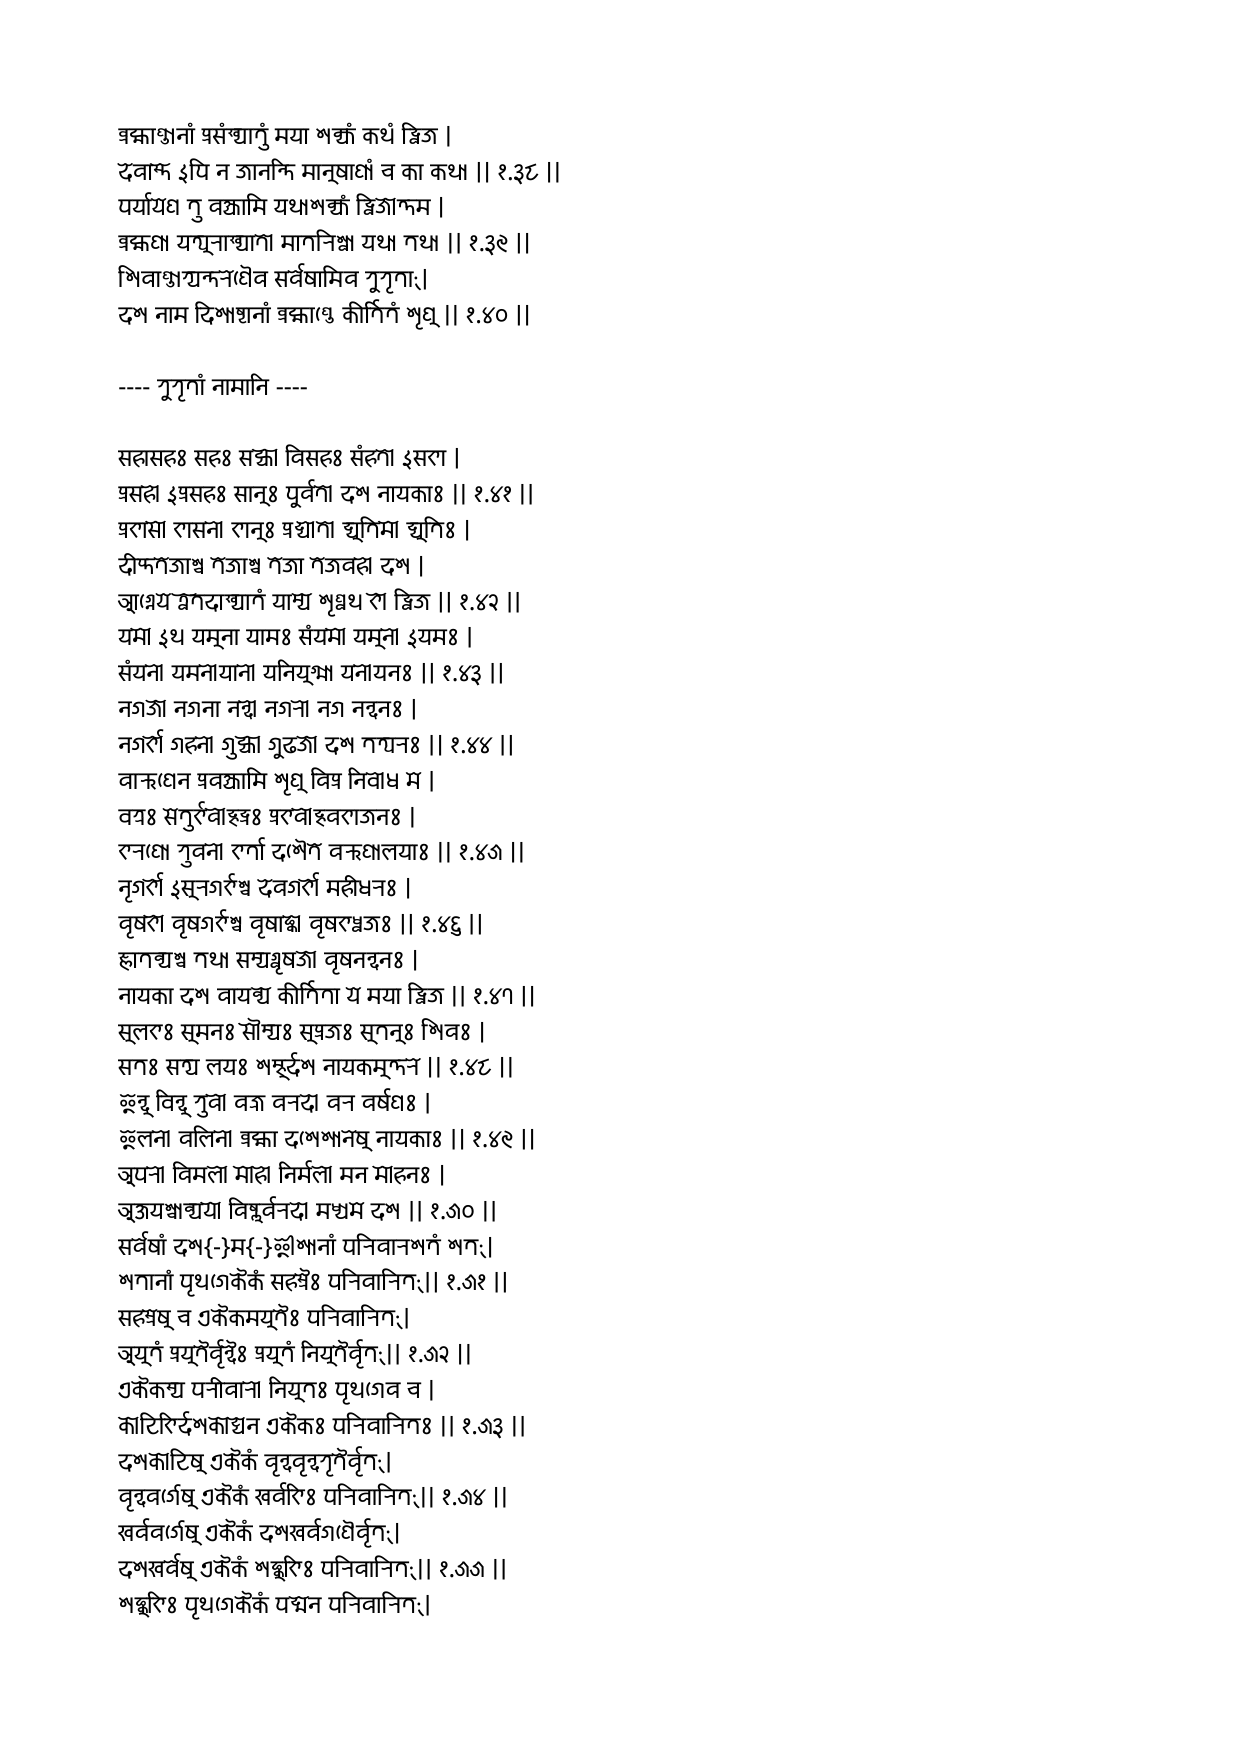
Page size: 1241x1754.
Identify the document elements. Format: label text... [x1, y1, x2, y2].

text 𑐊𑐎𑐿𑐎𑐳𑑂𑐫 𑐥𑐬𑐷𑐰𑐵𑐬𑑀 𑐣𑐶𑐫𑐸𑐟𑑅 𑐥𑐺𑐠𑐐𑐾𑐰 𑐔 𑑋 [118, 1372, 1122, 1408]
text ---- 𑐨𑐹𑐨𑐺𑐟𑐵𑑄 𑐣𑐵𑐩𑐵𑐣𑐶 ---- [118, 369, 1122, 405]
text 𑐂𑐣𑑂𑐡𑐸 𑐧𑐶𑐣𑑂𑐡𑐸 𑐨𑐸𑐰𑑀 𑐰𑐖𑑂𑐬 𑐰𑐬𑐡𑑀 𑐰𑐬 𑐰𑐬𑑂𑐲𑐞𑑅 𑑋 [118, 1086, 1122, 1121]
text 𑐡𑐱𑐏𑐬𑑂𑐰𑐾𑐲𑐸 𑐊𑐎𑐿𑐎𑑄 𑐱𑐒𑑂𑐎𑐸𑐨𑐶𑑅 𑐥𑐬𑐶𑐰𑐵𑐬𑐶𑐟𑑈𑑋𑑋 𑑑.𑑕𑑕 𑑋𑑋 [118, 1551, 1122, 1587]
text 𑐳𑐬𑑂𑐰𑐾𑐲𑐵𑑄 𑐡𑐱{-}𑐩{-}𑐃𑐱𑐵𑐣𑐵𑑄 𑐥𑐬𑐶𑐰𑐵𑐬𑐱𑐟𑑄 𑐱𑐟𑑈𑑋 [118, 1229, 1122, 1265]
text 𑐱𑐟𑐵𑐣𑐵𑑄 𑐥𑐺𑐠𑐐𑐾𑐎𑐿𑐎𑑄 𑐳𑐴𑐳𑑂𑐬𑐿𑑅 𑐥𑐬𑐶𑐰𑐵𑐬𑐶𑐟𑑈𑑋𑑋 𑑑.𑑕𑑑 𑑋𑑋 [118, 1265, 1122, 1301]
text 𑐫𑐩𑑀 𑑇𑐠 𑐫𑐩𑐸𑐣𑐵 𑐫𑐵𑐩𑑅 𑐳𑑄𑐫𑐩𑑀 𑐫𑐩𑐸𑐣𑑀 𑑇𑐫𑐩𑑅 𑑋 [118, 620, 1122, 656]
text 𑐡𑐱𑐎𑑀𑐚𑐶𑐲𑐸 𑐊𑐎𑐿𑐎𑑄 𑐰𑐺𑐣𑑂𑐡𑐰𑐺𑐣𑑂𑐡𑐨𑐺𑐟𑐿𑐬𑑂𑐰𑐺𑐟𑑈𑑋 [118, 1444, 1122, 1480]
text 𑐖𑑂𑐘𑐵𑐟𑐰𑑂𑐫𑐱𑑂𑐔 𑐟𑐠𑐵 𑐳𑐩𑑂𑐫𑐐𑑂𑐰𑐺𑐲𑐖𑑀 𑐰𑐺𑐲𑐣𑐣𑑂𑐡𑐣𑑅 𑑋 [118, 942, 1122, 978]
text 𑐣𑐐𑐬𑑂𑐨𑑀 𑐐𑐴𑐣𑑀 𑐐𑐸𑐴𑑂𑐫𑑀 𑐐𑐹𑐝𑐖𑑀 𑐡𑐱 𑐟𑐟𑑂𑐥𑐬𑑅 𑑋𑑋 𑑑.𑑔𑑔 𑑋𑑋 [118, 727, 1122, 763]
text 𑐳𑑄𑐫𑐣𑑀 𑐫𑐩𑐣𑑀𑐫𑐵𑐣𑑀 𑐫𑐣𑐶𑐫𑐸𑐐𑑂𑐩𑐵 𑐫𑐣𑑀𑐫𑐣𑑅 𑑋𑑋 𑑑.𑑔𑑓 𑑋𑑋 [118, 656, 1122, 691]
text 𑐳𑐴𑐳𑑂𑐬𑐾𑐲𑐸 𑐔 𑐊𑐎𑐿𑐎𑐩𑐫𑐸𑐟𑐿𑑅 𑐥𑐬𑐶𑐰𑐵𑐬𑐶𑐟𑑈𑑋 [118, 1301, 1122, 1336]
text 𑐀𑐎𑑂𑐲𑐫𑐱𑑂𑐔𑐵𑐰𑑂𑐫𑐫𑑀 𑐰𑐶𑐲𑑂𑐞𑐸𑐬𑑂𑐰𑐬𑐡𑑀 𑐩𑐢𑑂𑐫𑐩𑐾 𑐡𑐱 𑑋𑑋 𑑑.𑑕𑑐 𑑋𑑋 [118, 1193, 1122, 1229]
text 𑐥𑑂𑐬𑐨𑐵𑐳𑑀 𑐨𑐵𑐳𑐣𑑀 𑐨𑐵𑐣𑐸𑑅 𑐥𑑂𑐬𑐡𑑂𑐫𑑀𑐟𑑀 𑐡𑑂𑐫𑐸𑐟𑐶𑐩𑑀 𑐡𑑂𑐫𑐸𑐟𑐶𑑅 𑑋 [118, 512, 1122, 548]
text 𑐥𑐬𑑂𑐫𑐵𑐫𑐾𑐞 𑐟𑐸 𑐰𑐎𑑂𑐲𑑂𑐫𑐵𑐩𑐶 𑐫𑐠𑐵𑐱𑐎𑑂𑐫𑑄 𑐡𑑂𑐰𑐶𑐖𑑀𑐟𑑂𑐟𑐩 𑑋 [118, 190, 1122, 226]
text 𑐡𑐷𑐥𑑂𑐟𑐟𑐾𑐖𑐵𑐱𑑂𑐔 𑐟𑐾𑐖𑐵𑐱𑑂𑐔 𑐟𑐾𑐖𑐵 𑐟𑐾𑐖𑐰𑐴𑑀 𑐡𑐱 𑑋 [118, 548, 1122, 584]
text 𑐨𑐬𑐞𑑀 𑐨𑐸𑐰𑐣𑑀 𑐨𑐬𑑂𑐟𑐵 𑐡𑐱𑐿𑐟𑐾 𑐰𑐬𑐸𑐞𑐵𑐮𑐫𑐵𑑅 𑑋𑑋 𑑑.𑑔𑑕 𑑋𑑋 [118, 835, 1122, 871]
text 𑐎𑑀𑐚𑐶𑐨𑐶𑐬𑑂𑐡𑐱𑐎𑑀𑐚𑑂𑐫𑐾𑐣 𑐊𑐎𑐿𑐎𑑅 𑐥𑐬𑐶𑐰𑐵𑐬𑐶𑐟𑑅 𑑋𑑋 𑑑.𑑕𑑓 𑑋𑑋 [118, 1408, 1122, 1444]
text 𑐀𑐫𑐸𑐟𑑄 𑐥𑑂𑐬𑐫𑐸𑐟𑐿𑐬𑑂𑐰𑐺𑐣𑑂𑐡𑐿𑑅 𑐥𑑂𑐬𑐫𑐸𑐟𑑄 𑐣𑐶𑐫𑐸𑐟𑐿𑐬𑑂𑐰𑐺𑐟𑑈𑑋𑑋 𑑑.𑑕𑑒 𑑋𑑋 [118, 1336, 1122, 1372]
text 𑐧𑑂𑐬𑐴𑑂𑐩𑐞𑐵 𑐫𑐟𑑂𑐥𑐸𑐬𑐵𑐏𑑂𑐫𑐵𑐟𑑀 𑐩𑐵𑐟𑐬𑐶𑐱𑑂𑐰𑐵 𑐫𑐠𑐵 𑐟𑐠𑐵 𑑋𑑋 𑑑.𑑓𑑙 𑑋𑑋 [118, 226, 1122, 261]
text 𑐳𑐸𑐮𑐨𑑅 𑐳𑐸𑐩𑐣𑑅 𑐳𑑁𑐩𑑂𑐫𑑅 𑐳𑐸𑐥𑑂𑐬𑐖𑑅 𑐳𑐸𑐟𑐣𑐸𑑅 𑐱𑐶𑐰𑑅 𑑋 [118, 1014, 1122, 1050]
text 𑐥𑑂𑐬𑐳𑐴𑑀 𑑇𑐥𑑂𑐬𑐳𑐴𑑅 𑐳𑐵𑐣𑐸𑑅 𑐥𑐹𑐬𑑂𑐰𑐟𑑀 𑐡𑐱 𑐣𑐵𑐫𑐎𑐵𑑅 𑑋𑑋 𑑑.𑑔𑑑 𑑋𑑋 [118, 476, 1122, 512]
text 𑐰𑐺𑐲𑐨𑑀 𑐰𑐺𑐲𑐐𑐬𑑂𑐨𑐱𑑂𑐔 𑐰𑐺𑐲𑐵𑐒𑑂𑐎𑑀 𑐰𑐺𑐲𑐨𑐢𑑂𑐰𑐖𑑅 𑑋𑑋 𑑑.𑑔𑑖 𑑋𑑋 [118, 906, 1122, 942]
text 𑐀𑐥𑐬𑑀 𑐰𑐶𑐩𑐮𑑀 𑐩𑑀𑐴𑑀 𑐣𑐶𑐬𑑂𑐩𑐮𑑀 𑐩𑐣 𑐩𑑀𑐴𑐣𑑅 𑑋 [118, 1157, 1122, 1193]
text 𑐣𑐐𑐖𑑀 𑐣𑐐𑐣𑐵 𑐣𑐣𑑂𑐡𑑀 𑐣𑐐𑐬𑑀 𑐣𑐐 𑐣𑐣𑑂𑐡𑐣𑑅 𑑋 [118, 691, 1122, 727]
text 𑐰𑐵𑐬𑐸𑐞𑐾𑐣 𑐥𑑂𑐬𑐰𑐎𑑂𑐲𑑂𑐫𑐵𑐩𑐶 𑐱𑐺𑐞𑐸 𑐰𑐶𑐥𑑂𑐬 𑐣𑐶𑐧𑑀𑐢 𑐩𑐾 𑑋 [118, 763, 1122, 799]
text 𑐱𑐶𑐰𑐵𑐞𑑂𑐜𑐵𑐨𑑂𑐫𑐣𑑂𑐟𑐬𑐾𑐞𑐿𑐰 𑐳𑐬𑑂𑐰𑐾𑐲𑐵𑐩𑐶𑐰 𑐨𑐹𑐨𑐺𑐟𑐵𑑈𑑋 [118, 261, 1122, 297]
text 𑐡𑐾𑐰𑐵𑐳𑑂𑐟𑐾 𑑇𑐥𑐶 𑐣 𑐖𑐵𑐣𑐣𑑂𑐟𑐶 𑐩𑐵𑐣𑐸𑐲𑐵𑐞𑐵𑑄 𑐔 𑐎𑐵 𑐎𑐠𑐵 𑑋𑑋 𑑑.𑑓𑑘 𑑋𑑋 [118, 154, 1122, 190]
text 𑐧𑐨𑑂𑐬𑑅 𑐳𑐾𑐟𑐸𑐬𑑂𑐨𑐰𑑀𑐡𑑂𑐨𑐡𑑂𑐬𑑅 𑐥𑑂𑐬𑐨𑐰𑑀𑐡𑑂𑐨𑐰𑐨𑐵𑐖𑐣𑑅 𑑋 [118, 799, 1122, 835]
text 𑐰𑐺𑐣𑑂𑐡𑐰𑐬𑑂𑐐𑐾𑐲𑐸 𑐊𑐎𑐿𑐎𑑄 𑐏𑐬𑑂𑐰𑐨𑐶𑑅 𑐥𑐬𑐶𑐰𑐵𑐬𑐶𑐟𑑈𑑋𑑋 𑑑.𑑕𑑔 𑑋𑑋 [118, 1480, 1122, 1516]
text 𑐂𑐮𑐣𑑀 𑐰𑐮𑐶𑐣𑑀 𑐧𑑂𑐬𑐴𑑂𑐩𑐵 𑐡𑐱𑐾𑐱𑐵𑐣𑐾𑐲𑐸 𑐣𑐵𑐫𑐎𑐵𑑅 𑑋𑑋 𑑑.𑑔𑑙 𑑋𑑋 [118, 1121, 1122, 1157]
text 𑐳𑐟𑑅 𑐳𑐟𑑂𑐫 𑐮𑐫𑑅 𑐱𑐩𑑂𑐨𑐸𑐬𑑂𑐡𑐱 𑐣𑐵𑐫𑐎𑐩𑐸𑐟𑑂𑐟𑐬𑐾 𑑋𑑋 𑑑.𑑔𑑘 𑑋𑑋 [118, 1050, 1122, 1086]
text 𑐱𑐒𑑂𑐎𑐸𑐨𑐶𑑅 𑐥𑐺𑐠𑐐𑐾𑐎𑐿𑐎𑑄 𑐥𑐡𑑂𑐩𑐾𑐣 𑐥𑐬𑐶𑐰𑐵𑐬𑐶𑐟𑑈𑑋 [118, 1587, 1122, 1623]
text 𑐣𑐺𑐐𑐬𑑂𑐨𑑀 𑑇𑐳𑐸𑐬𑐐𑐬𑑂𑐨𑐱𑑂𑐔 𑐡𑐾𑐰𑐐𑐬𑑂𑐨𑑀 𑐩𑐴𑐷𑐢𑐬𑑅 𑑋 [118, 871, 1122, 906]
text 𑐡𑐱 𑐣𑐵𑐩 𑐡𑐶𑐱𑐵𑐲𑑂𑐚𑐵𑐣𑐵𑑄 𑐧𑑂𑐬𑐴𑑂𑐩𑐵𑐞𑑂𑐜𑐾 𑐎𑐷𑐬𑑂𑐟𑐶𑐟𑑄 𑐱𑐺𑐞𑐸 𑑋𑑋 𑑑.𑑔𑑐 𑑋𑑋 [118, 297, 1122, 333]
text 𑐣𑐵𑐫𑐎𑐵 𑐡𑐱 𑐰𑐵𑐫𑐰𑑂𑐫𑐾 𑐎𑐷𑐬𑑂𑐟𑐶𑐟𑐵 𑐫𑐾 𑐩𑐫𑐵 𑐡𑑂𑐰𑐶𑐖 𑑋𑑋 𑑑.𑑔𑑗 𑑋𑑋 [118, 978, 1122, 1014]
text 𑐁𑐐𑑂𑐣𑐾𑐫𑐾 𑐟𑑂𑐰𑐾𑐟𑐡𑐵𑐏𑑂𑐫𑐵𑐟𑑄 𑐫𑐵𑐩𑑂𑐫𑐾 𑐱𑐺𑐞𑑂𑐰𑐠 𑐨𑑀 𑐡𑑂𑐰𑐶𑐖 𑑋𑑋 𑑑.𑑔𑑒 𑑋𑑋 [118, 584, 1122, 620]
text 𑐳𑐴𑐵𑐳𑐴𑑅 𑐳𑐴𑑅 𑐳𑐴𑑂𑐫𑑀 𑐰𑐶𑐳𑐴𑑅 𑐳𑑄𑐴𑐟𑑀 𑑇𑐳𑐨𑐵 𑑋 [118, 441, 1122, 476]
text 𑐏𑐬𑑂𑐰𑐰𑐬𑑂𑐐𑐾𑐲𑐸 𑐊𑐎𑐿𑐎𑑄 𑐡𑐱𑐏𑐬𑑂𑐰𑐐𑐞𑐿𑐬𑑂𑐰𑐺𑐟𑑈𑑋 [118, 1516, 1122, 1551]
text 𑐧𑑂𑐬𑐴𑑂𑐩𑐵𑐞𑑂𑐜𑐵𑐣𑐵𑑄 𑐥𑑂𑐬𑐳𑑄𑐏𑑂𑐫𑐵𑐟𑐸𑑄 𑐩𑐫𑐵 𑐱𑐎𑑂𑐫𑑄 𑐎𑐠𑑄 𑐡𑑂𑐰𑐶𑐖 𑑋 [118, 118, 1122, 154]
